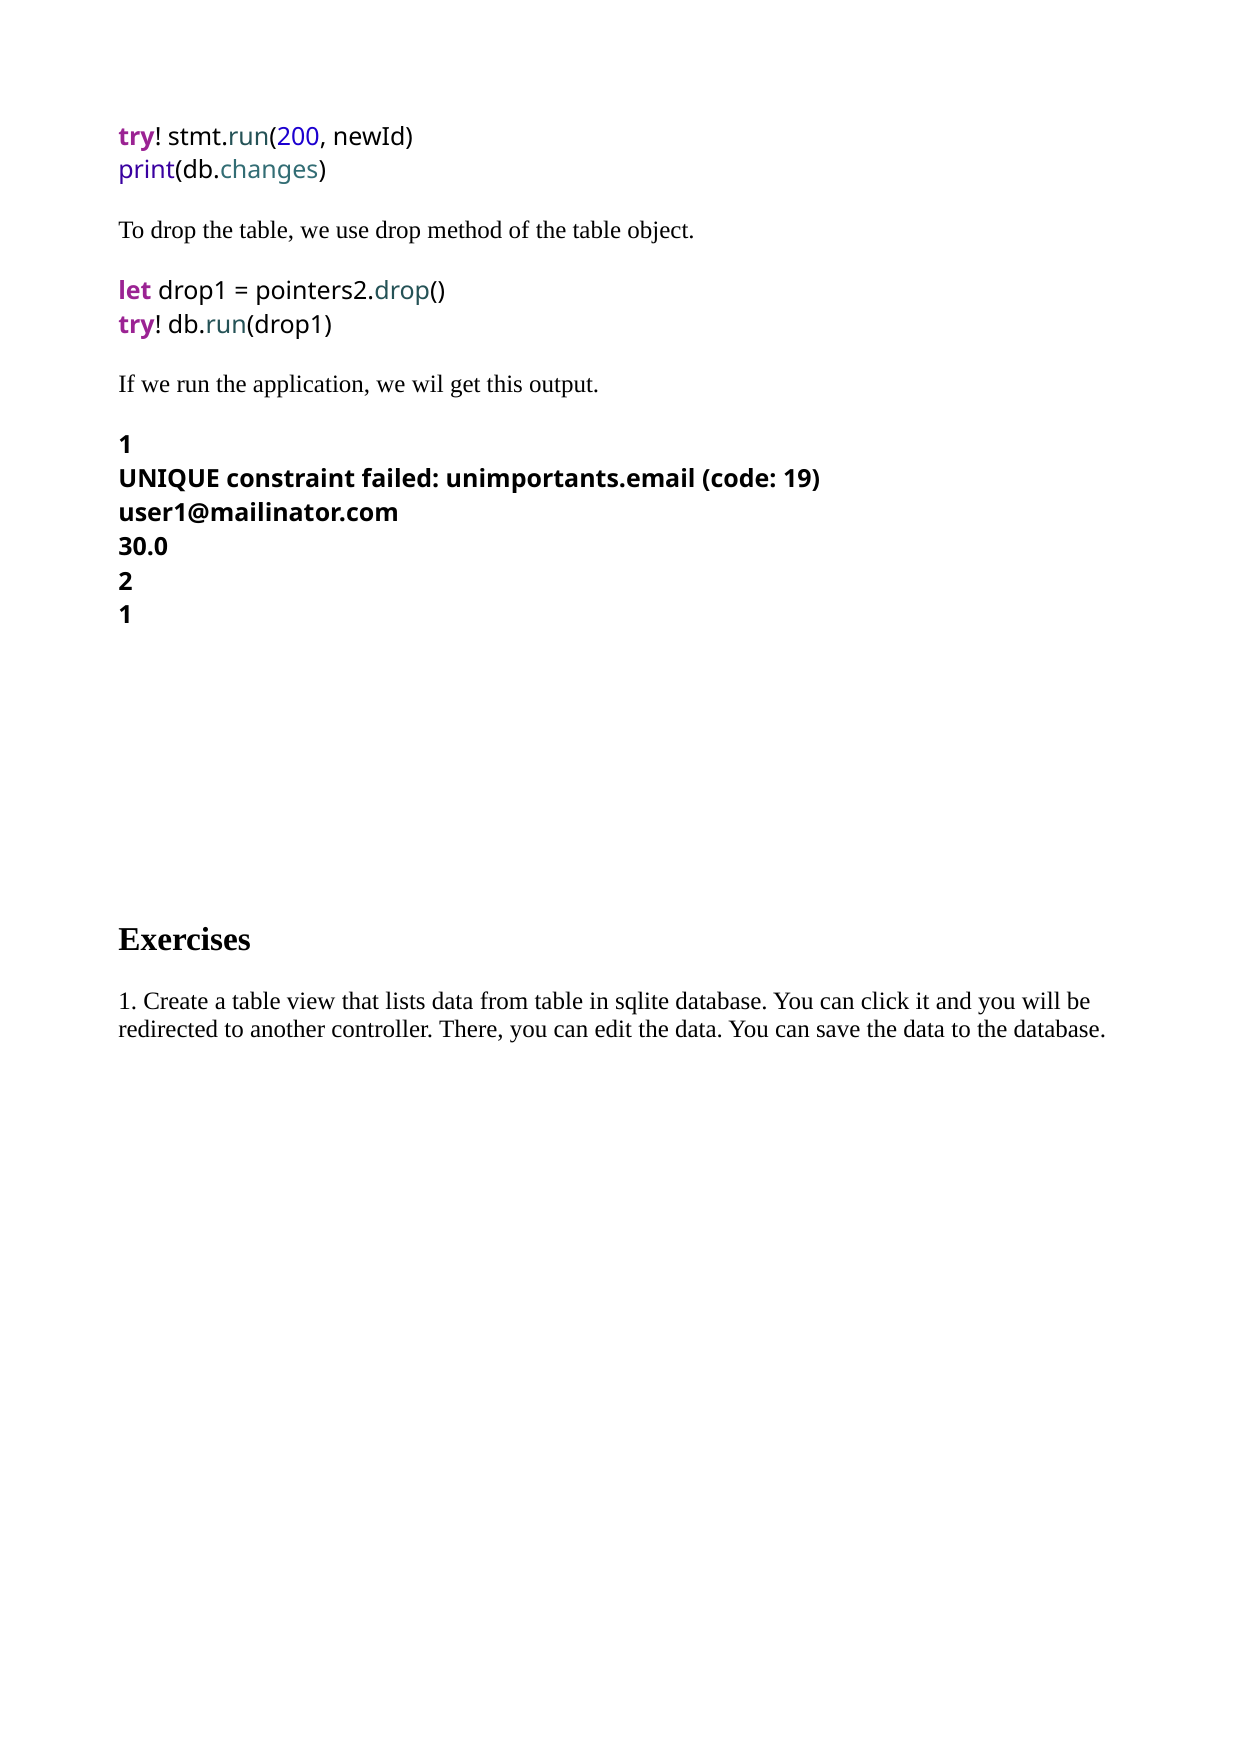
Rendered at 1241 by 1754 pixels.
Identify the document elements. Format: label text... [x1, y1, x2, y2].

text UNIQUE constraint failed: unimportants.email (code: 19) [118, 461, 1122, 495]
text user1@mailinator.com [118, 495, 1122, 529]
text To drop the table, we use drop method of the table object. [118, 215, 1122, 244]
text print(db.changes) [118, 152, 1122, 186]
text let drop1 = pointers2.drop() [118, 272, 1122, 307]
text 1 [118, 597, 1122, 631]
text 2 [118, 563, 1122, 597]
text Exercises [118, 919, 1122, 957]
text 1 [118, 427, 1122, 461]
text If we run the application, we wil get this output. [118, 369, 1122, 398]
text try! stmt.run(200, newId) [118, 118, 1122, 152]
text try! db.run(drop1) [118, 307, 1122, 341]
text 1. Create a table view that lists data from table in sqlite database. You can click it and you will be redirected to another controller. There, you can edit the data. You can save the data to the database. [118, 986, 1122, 1043]
text 30.0 [118, 529, 1122, 563]
